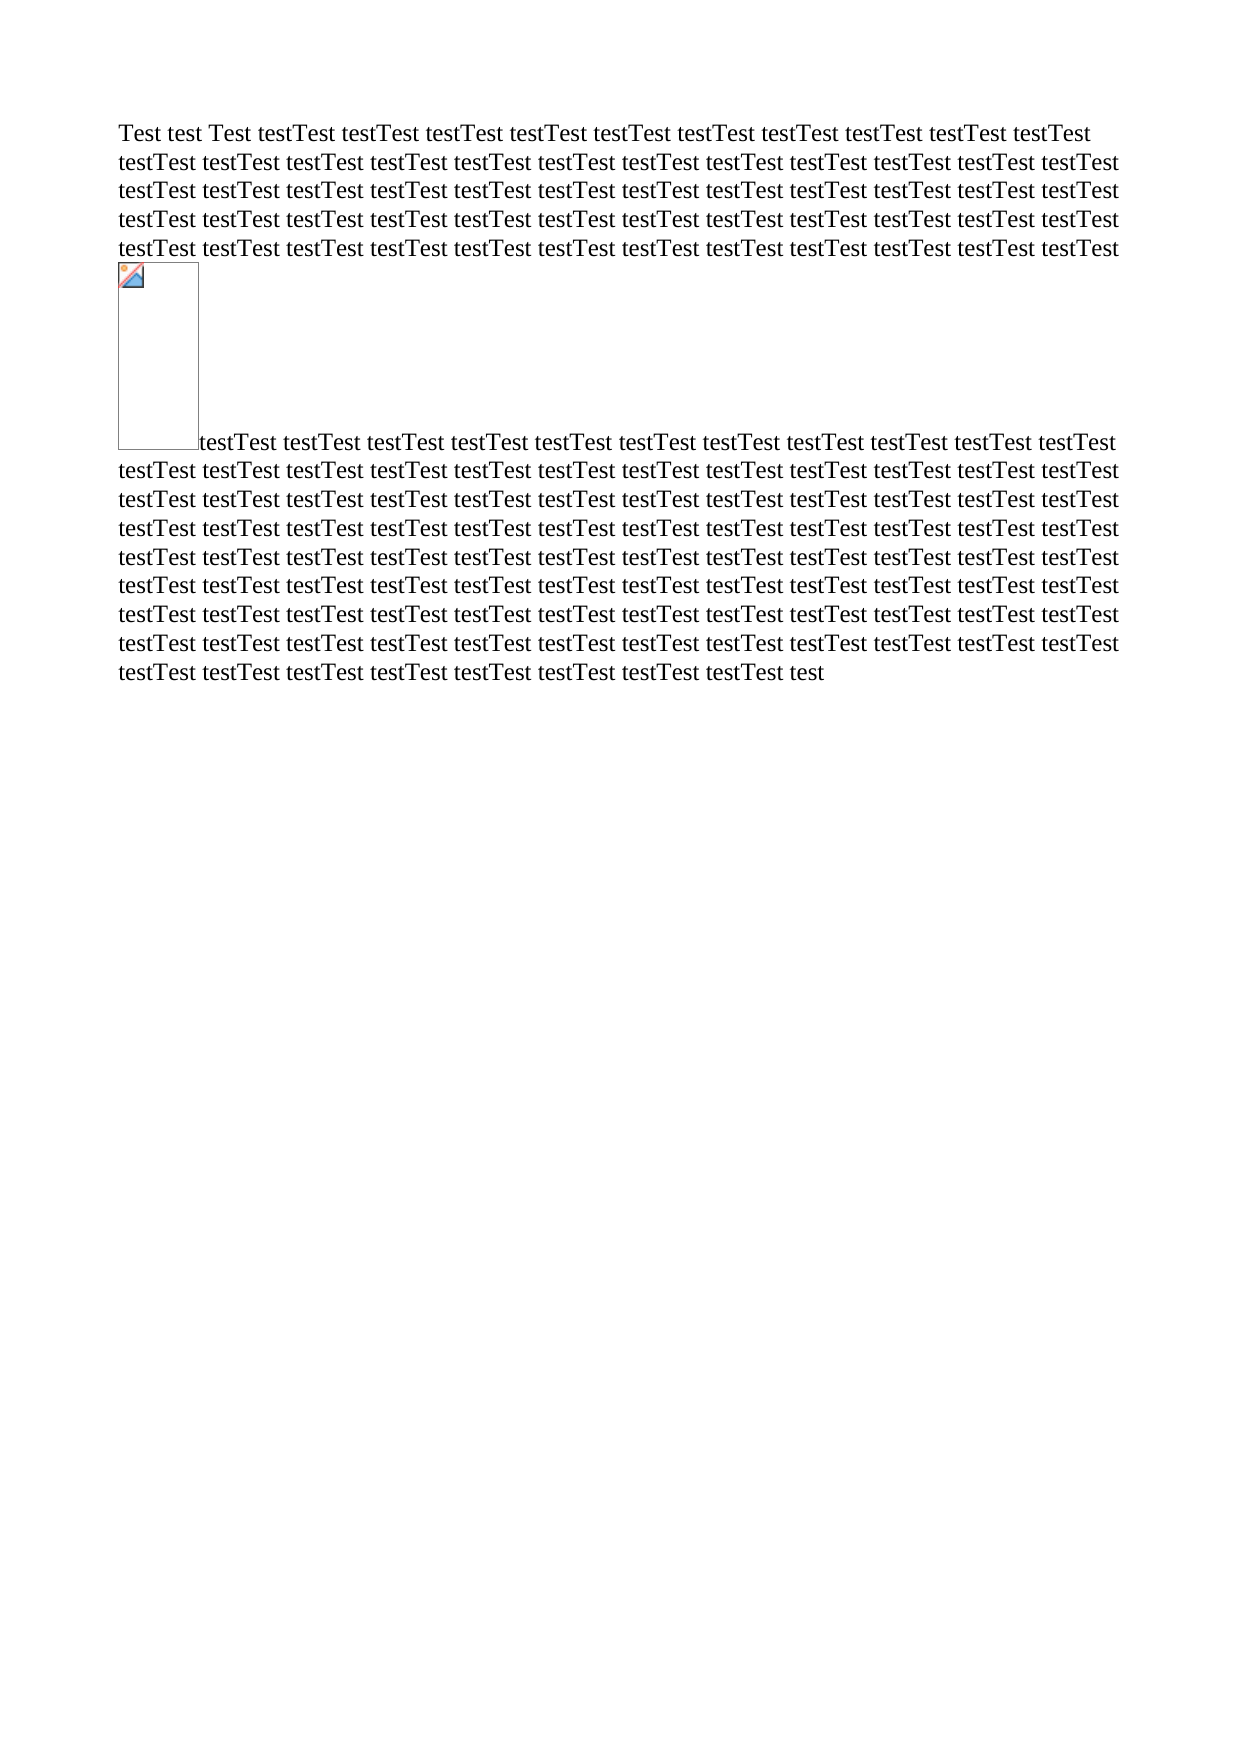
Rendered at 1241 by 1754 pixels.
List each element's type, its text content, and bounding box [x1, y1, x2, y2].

text Test test Test testTest testTest testTest testTest testTest testTest testTest testTest testTest testTest testTest testTest testTest testTest testTest testTest testTest testTest testTest testTest testTest testTest testTest testTest testTest testTest testTest testTest testTest testTest testTest testTest testTest testTest testTest testTest testTest testTest testTest testTest testTest testTest testTest testTest testTest testTest testTest testTest testTest testTest testTest testTest testTest testTest testTest testTest testTest testTest testTest testTest testTest testTest testTest testTest testTest testTest testTest testTest testTest testTest testTest testTest testTest testTest testTest testTest testTest testTest testTest testTest testTest testTest testTest testTest testTest testTest testTest testTest testTest testTest testTest testTest testTest testTest testTest testTest testTest testTest testTest testTest testTest testTest testTest testTest testTest testTest testTest testTest testTest testTest testTest testTest testTest testTest testTest testTest testTest testTest testTest testTest testTest testTest testTest testTest testTest testTest testTest testTest testTest testTest testTest testTest testTest testTest testTest testTest testTest testTest testTest testTest testTest testTest testTest testTest testTest testTest testTest testTest testTest testTest testTest testTest testTest testTest testTest testTest testTest testTest testTest testTest testTest test [118, 118, 1122, 685]
